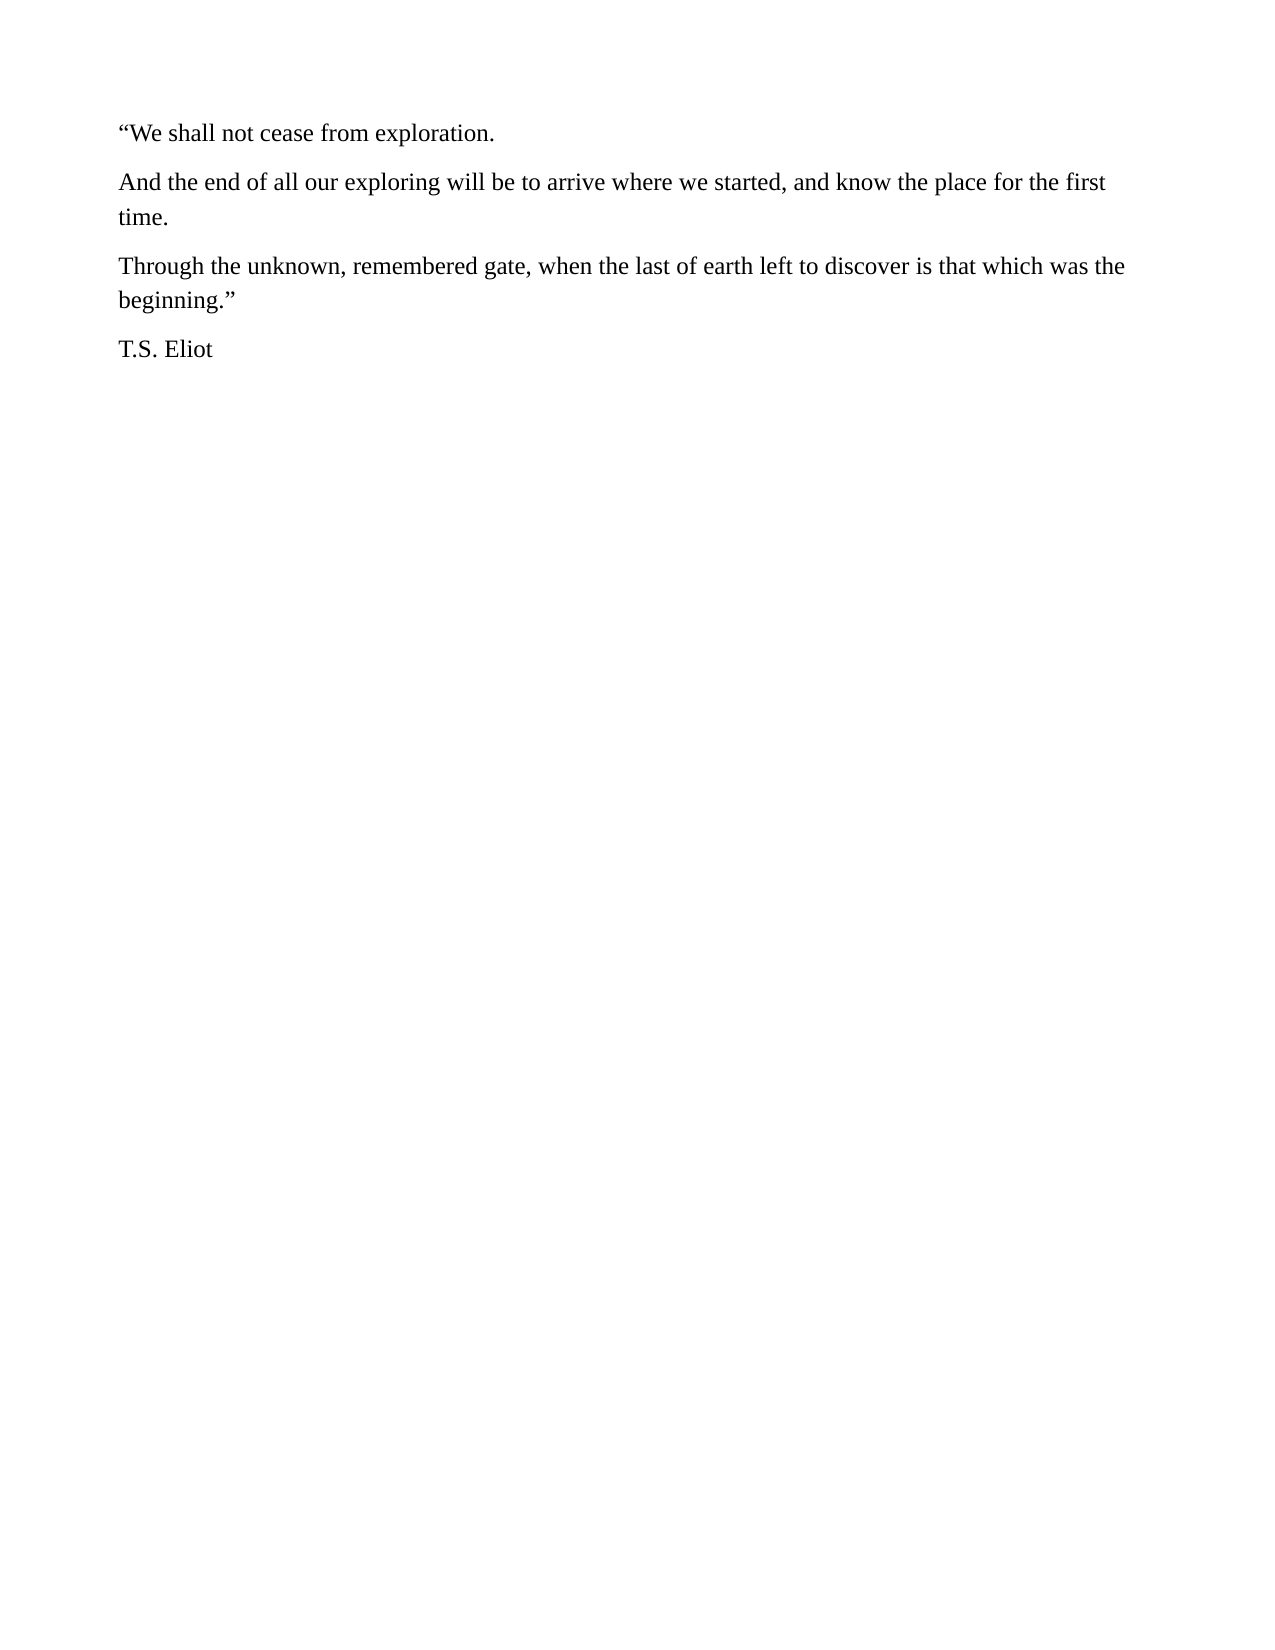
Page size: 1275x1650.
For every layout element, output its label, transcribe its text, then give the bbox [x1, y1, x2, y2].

text Through the unknown, remembered gate, when the last of earth left to discover is that which was the beginning.” [118, 251, 1157, 314]
text T.S. Eliot [118, 334, 1157, 363]
text “We shall not cease from exploration. [118, 118, 1157, 147]
text And the end of all our exploring will be to arrive where we started, and know the place for the first time. [118, 167, 1157, 230]
